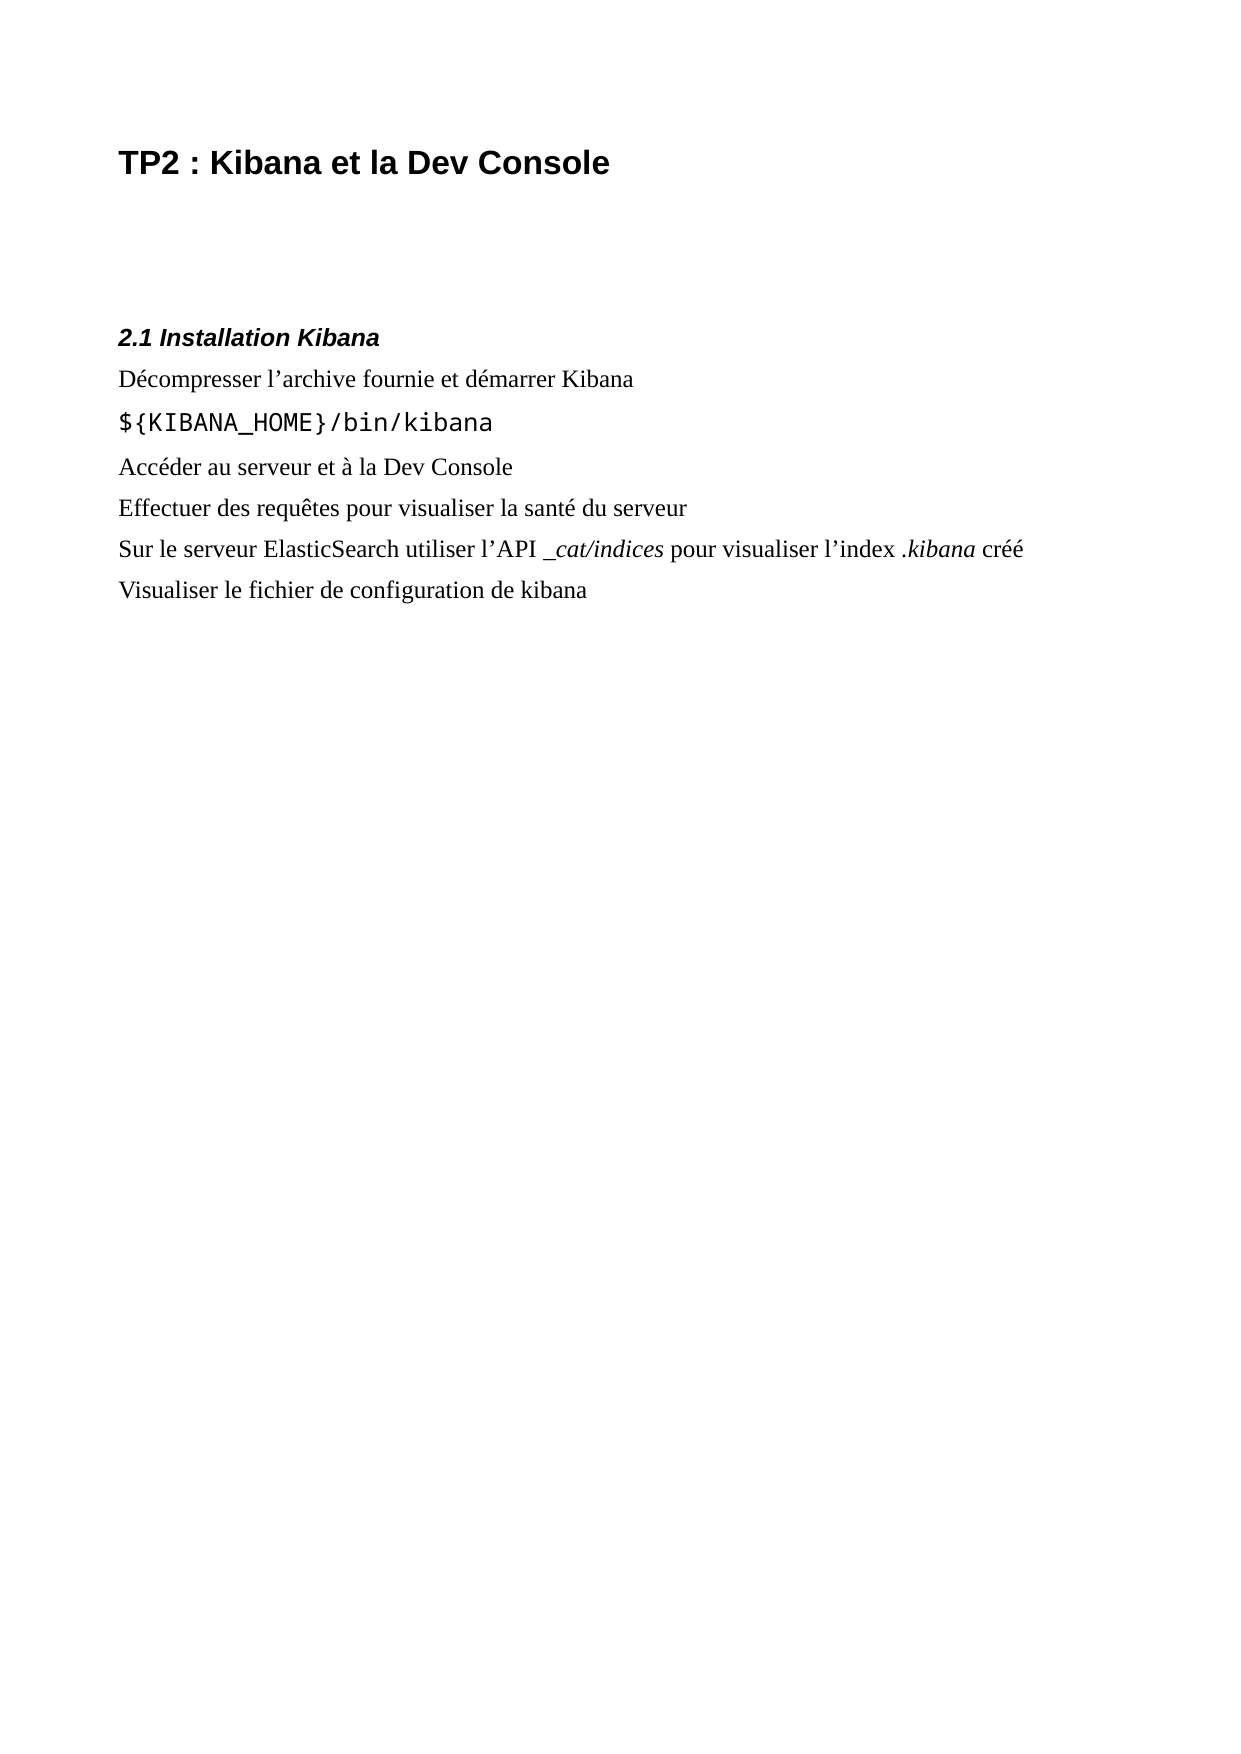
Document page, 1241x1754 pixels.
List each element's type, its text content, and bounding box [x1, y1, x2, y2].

text Visualiser le fichier de configuration de kibana [118, 575, 1122, 604]
text Décompresser l’archive fournie et démarrer Kibana [118, 364, 1122, 393]
text 2.1 Installation Kibana [118, 323, 1122, 351]
text ${KIBANA_HOME}/bin/kibana [118, 405, 1122, 439]
subtitle TP2 : Kibana et la Dev Console [118, 143, 1122, 182]
text Effectuer des requêtes pour visualiser la santé du serveur [118, 493, 1122, 522]
text Sur le serveur ElasticSearch utiliser l’API _cat/indices pour visualiser l’index .kibana créé [118, 534, 1122, 563]
text Accéder au serveur et à la Dev Console [118, 452, 1122, 480]
